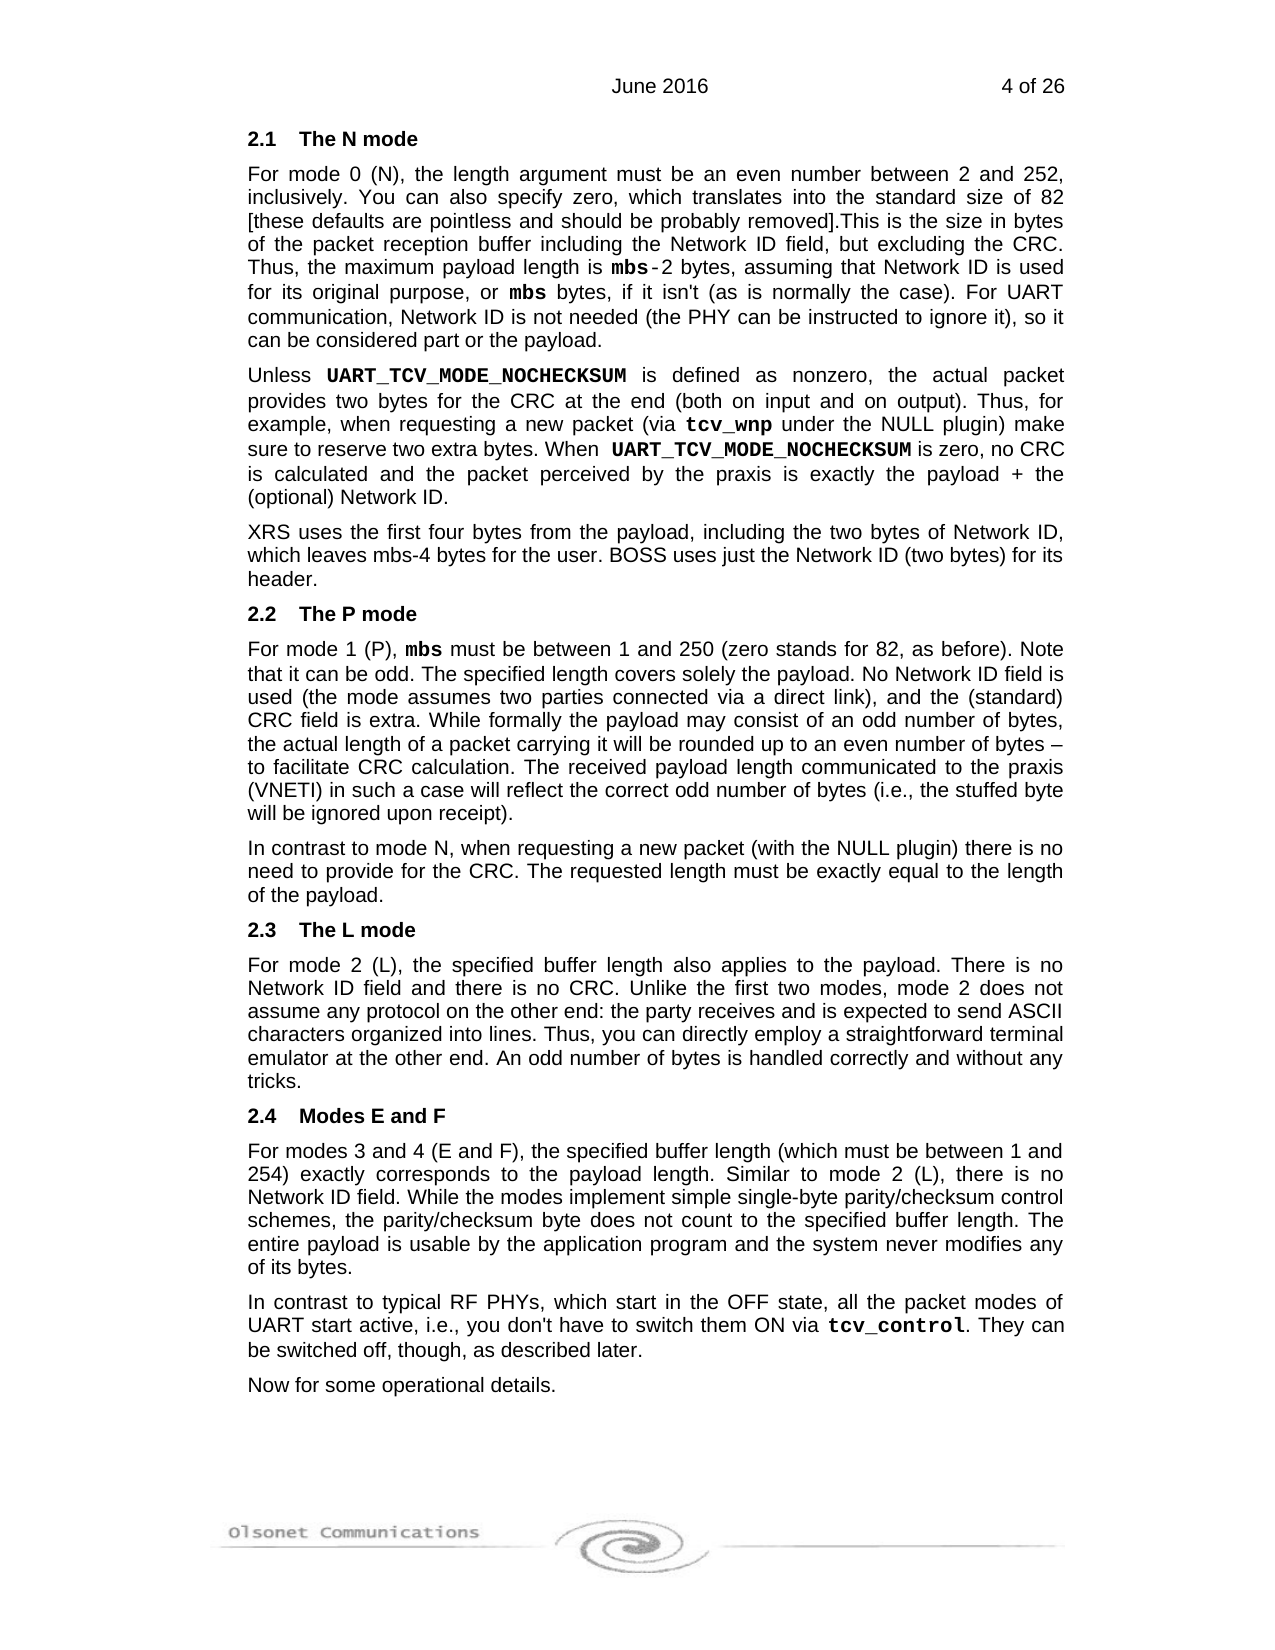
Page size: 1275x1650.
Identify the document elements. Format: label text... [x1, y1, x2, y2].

text Now for some operational details. [247, 1374, 1065, 1397]
subtitle The L mode [247, 918, 1065, 941]
subtitle The N mode [247, 128, 1065, 151]
text For mode 1 (P), mbs must be between 1 and 250 (zero stands for 82, as before). Note that it can be odd. The specified length covers solely the payload. No Network ID field is used (the mode assumes two parties connected via a direct link), and the (standard) CRC field is extra. While formally the payload may consist of an odd number of bytes, the actual length of a packet carrying it will be rounded up to an even number of bytes – to facilitate CRC calculation. The received payload length communicated to the praxis (VNETI) in such a case will reflect the correct odd number of bytes (i.e., the stuffed byte will be ignored upon receipt). [247, 637, 1065, 825]
text Unless UART_TCV_MODE_NOCHECKSUM is defined as nonzero, the actual packet provides two bytes for the CRC at the end (both on input and on output). Thus, for example, when requesting a new packet (via tcv_wnp under the NULL plugin) make sure to reserve two extra bytes. When UART_TCV_MODE_NOCHECKSUM is zero, no CRC is calculated and the packet perceived by the praxis is exactly the payload + the (optional) Network ID. [247, 364, 1065, 509]
text For mode 2 (L), the specified buffer length also applies to the payload. There is no Network ID field and there is no CRC. Unlike the first two modes, mode 2 does not assume any protocol on the other end: the party receives and is expected to send ASCII characters organized into lines. Thus, you can directly employ a straightforward terminal emulator at the other end. An odd number of bytes is handled correctly and without any tricks. [247, 953, 1065, 1093]
subtitle The P mode [247, 602, 1065, 626]
text For mode 0 (N), the length argument must be an even number between 2 and 252, inclusively. You can also specify zero, which translates into the standard size of 82 [these defaults are pointless and should be probably removed].This is the size in bytes of the packet reception buffer including the Network ID field, but excluding the CRC. Thus, the maximum payload length is mbs-2 bytes, assuming that Network ID is used for its original purpose, or mbs bytes, if it isn't (as is normally the case). For UART communication, Network ID is not needed (the PHY can be instructed to ignore it), so it can be considered part or the payload. [247, 163, 1065, 352]
text In contrast to mode N, when requesting a new packet (with the NULL plugin) there is no need to provide for the CRC. The requested length must be exactly equal to the length of the payload. [247, 837, 1065, 906]
text In contrast to typical RF PHYs, which start in the OFF state, all the packet modes of UART start active, i.e., you don't have to switch them ON via tcv_control. They can be switched off, though, as described later. [247, 1291, 1065, 1362]
subtitle Modes E and F [247, 1104, 1065, 1128]
text XRS uses the first four bytes from the payload, including the two bytes of Network ID, which leaves mbs-4 bytes for the user. BOSS uses just the Network ID (two bytes) for its header. [247, 521, 1065, 591]
text For modes 3 and 4 (E and F), the specified buffer length (which must be between 1 and 254) exactly corresponds to the payload length. Similar to mode 2 (L), there is no Network ID field. While the modes implement simple single-byte parity/checksum control schemes, the parity/checksum byte does not count to the specified buffer length. The entire payload is usable by the application program and the system never modifies any of its bytes. [247, 1139, 1065, 1279]
picture [210, 1504, 1065, 1596]
